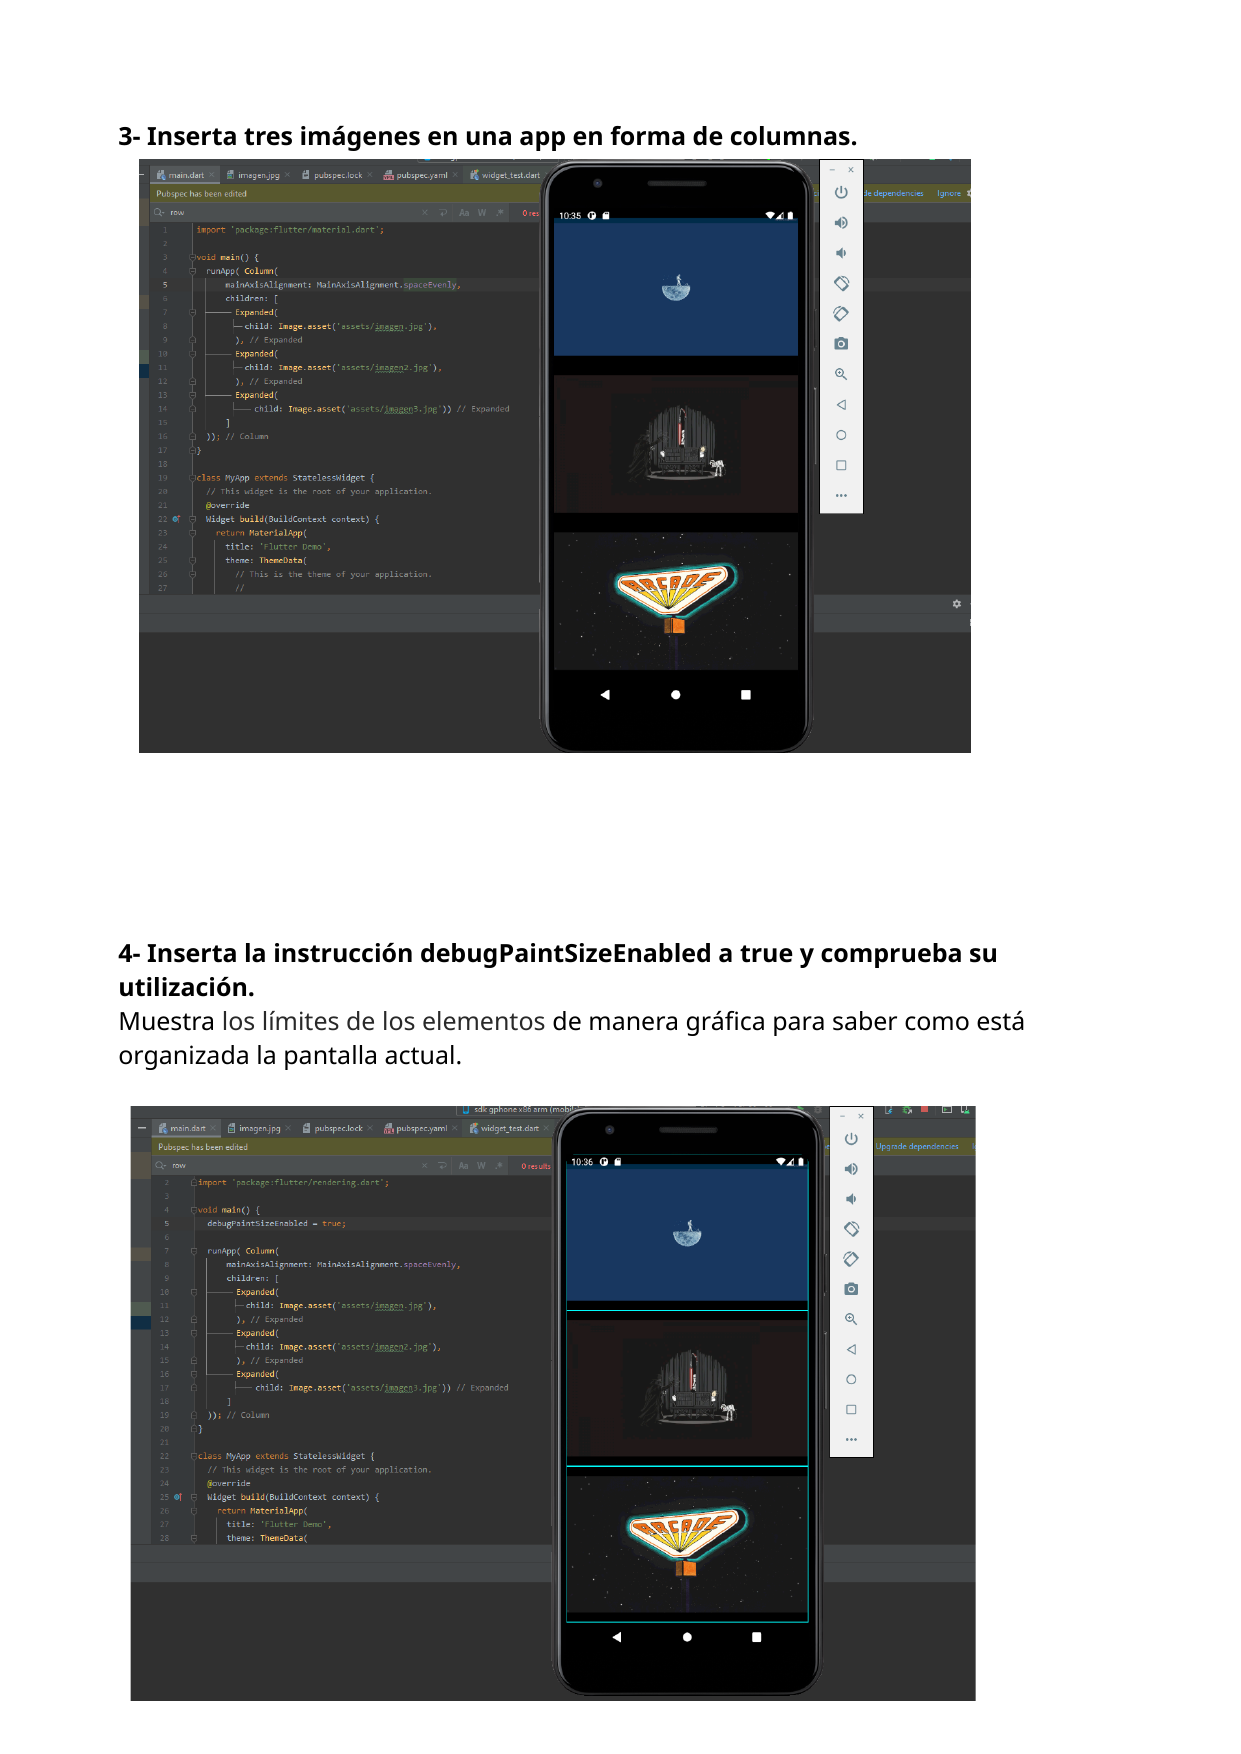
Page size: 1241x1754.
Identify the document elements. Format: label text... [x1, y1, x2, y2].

text 4- Inserta la instrucción debugPaintSizeEnabled a true y comprueba su utilización. [118, 936, 1122, 1004]
text 3- Inserta tres imágenes en una app en forma de columnas. [118, 118, 1122, 152]
text Muestra los límites de los elementos de manera gráfica para saber como está organizada la pantalla actual. [118, 1004, 1122, 1072]
picture [139, 159, 971, 753]
picture [130, 1106, 976, 1701]
